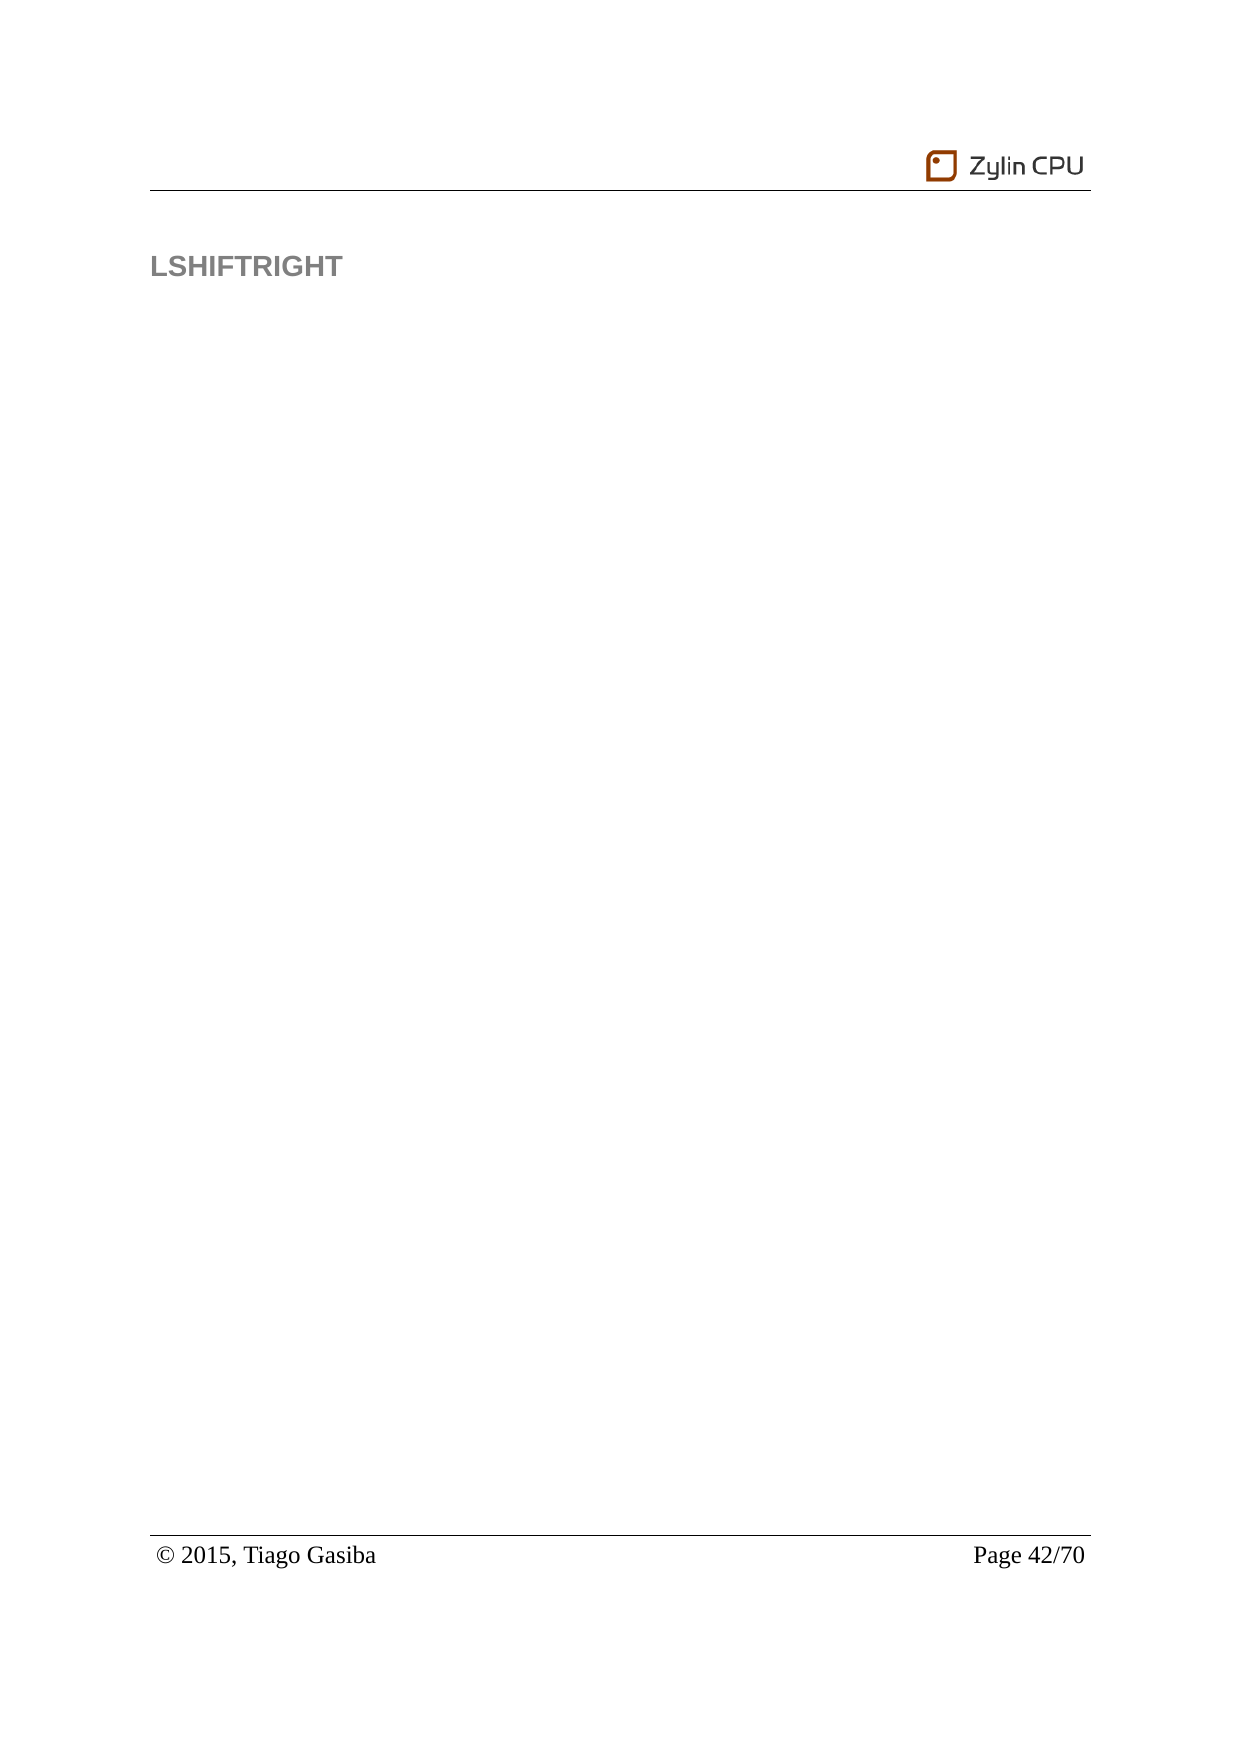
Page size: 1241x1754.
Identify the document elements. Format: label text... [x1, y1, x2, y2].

picture [922, 148, 1151, 185]
subtitle LSHIFTRIGHT [150, 249, 1091, 283]
